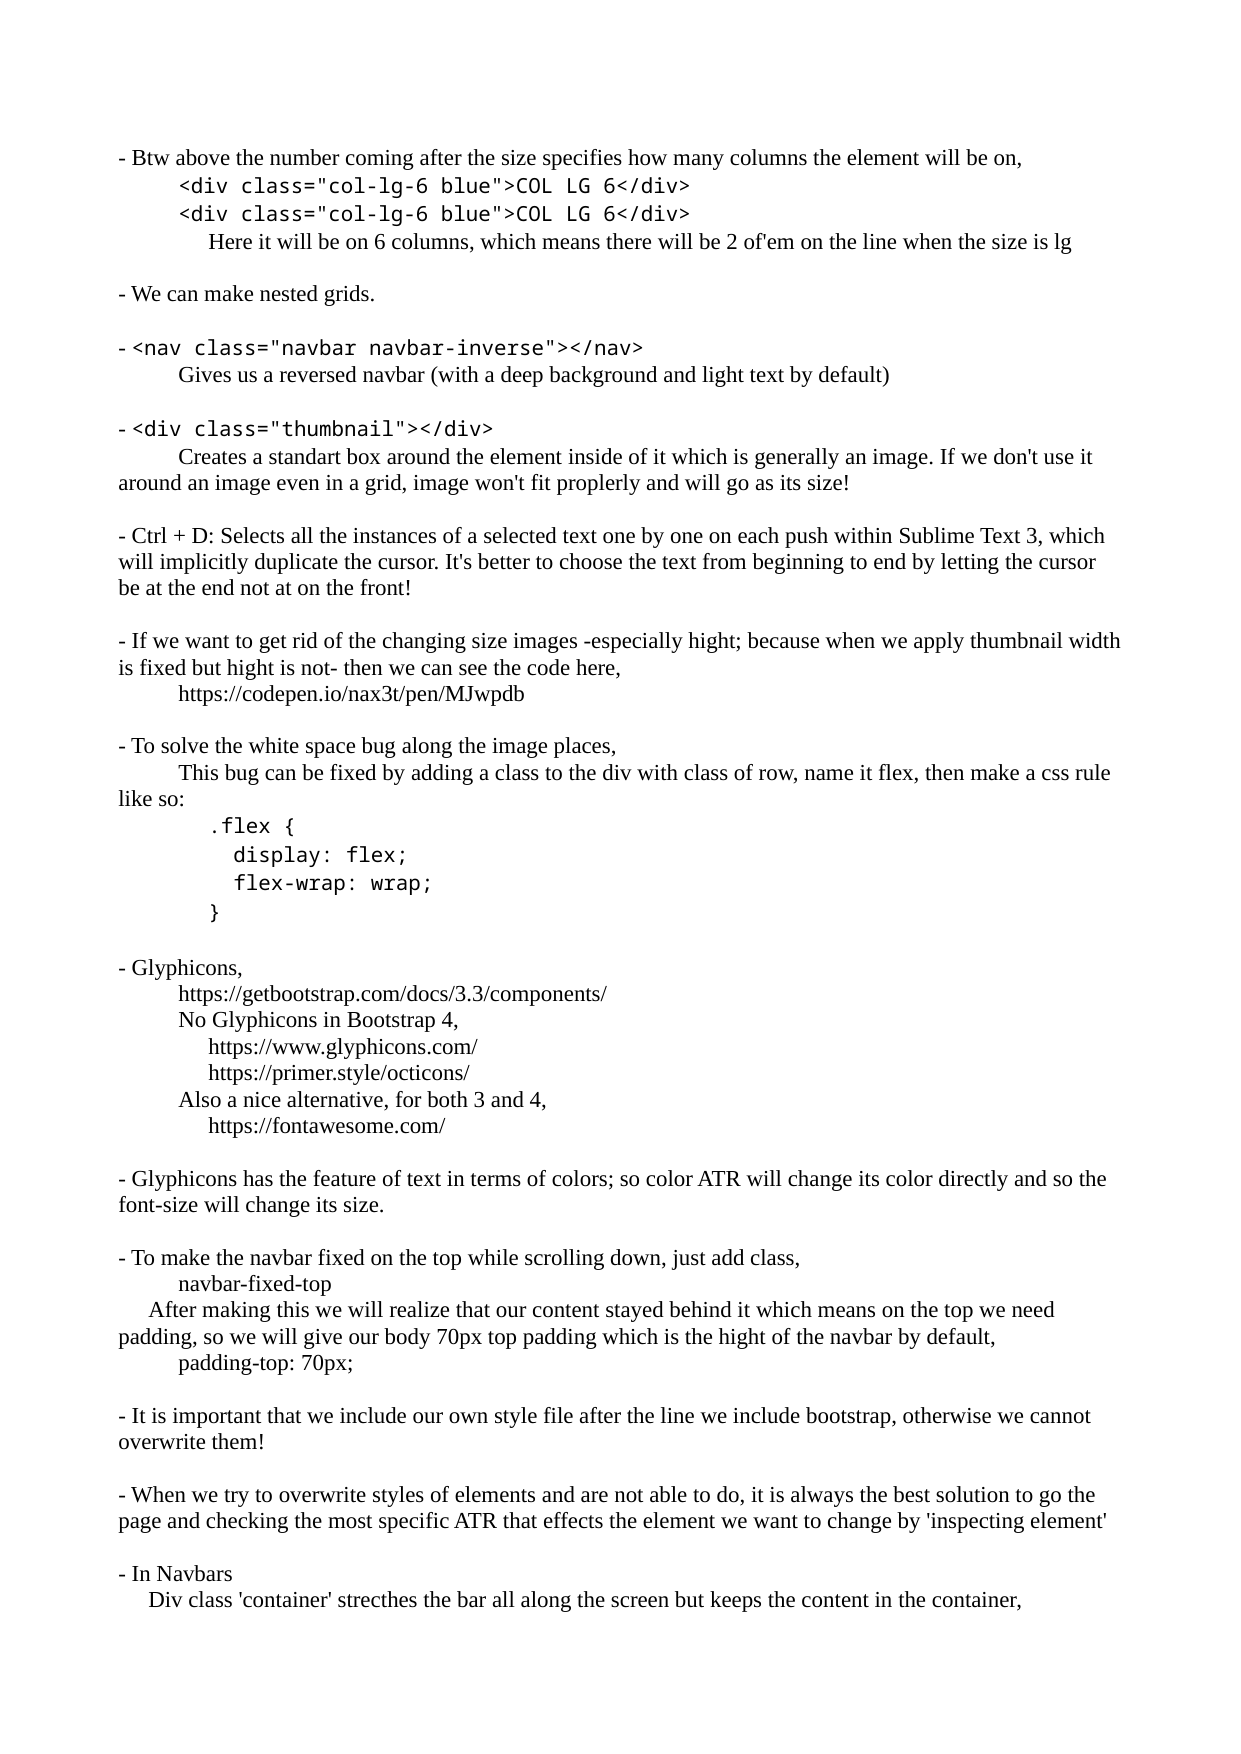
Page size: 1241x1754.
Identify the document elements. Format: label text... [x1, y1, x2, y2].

text - When we try to overwrite styles of elements and are not able to do, it is always the best solution to go the page and checking the most specific ATR that effects the element we want to change by 'inspecting element' [118, 1481, 1122, 1534]
text - We can make nested grids. [118, 280, 1122, 307]
text <div class="col-lg-6 blue">COL LG 6</div> [118, 171, 1122, 199]
text https://fontawesome.com/ [118, 1112, 1122, 1138]
text Gives us a reversed navbar (with a deep background and light text by default) [118, 362, 1122, 388]
text padding-top: 70px; [118, 1349, 1122, 1376]
text No Glyphicons in Bootstrap 4, [118, 1007, 1122, 1033]
text This bug can be fixed by adding a class to the div with class of row, name it flex, then make a css rule like so: [118, 759, 1122, 812]
text - Ctrl + D: Selects all the instances of a selected text one by one on each push within Sublime Text 3, which will implicitly duplicate the cursor. It's better to choose the text from beginning to end by letting the cursor be at the end not at on the front! [118, 522, 1122, 601]
text - If we want to get rid of the changing size images -especially hight; because when we apply thumbnail width is fixed but hight is not- then we can see the code here, [118, 627, 1122, 680]
text Div class 'container' strecthes the bar all along the screen but keeps the content in the container, [118, 1586, 1122, 1613]
text After making this we will realize that our content stayed behind it which means on the top we need padding, so we will give our body 70px top padding which is the hight of the navbar by default, [118, 1296, 1122, 1349]
text - <nav class="navbar navbar-inverse"></nav> [118, 333, 1122, 362]
text - To make the navbar fixed on the top while scrolling down, just add class, [118, 1244, 1122, 1270]
text - <div class="thumbnail"></div> [118, 414, 1122, 443]
text - To solve the white space bug along the image places, [118, 733, 1122, 759]
text https://codepen.io/nax3t/pen/MJwpdb [118, 680, 1122, 706]
text https://primer.style/octicons/ [118, 1059, 1122, 1086]
text Here it will be on 6 columns, which means there will be 2 of'em on the line when the size is lg [118, 228, 1122, 254]
text - Btw above the number coming after the size specifies how many columns the element will be on, [118, 144, 1122, 171]
text Creates a standart box around the element inside of it which is generally an image. If we don't use it around an image even in a grid, image won't fit proplerly and will go as its size! [118, 443, 1122, 495]
text - Glyphicons has the feature of text in terms of colors; so color ATR will change its color directly and so the font-size will change its size. [118, 1165, 1122, 1217]
text .flex { [118, 812, 1122, 840]
text https://www.glyphicons.com/ [118, 1033, 1122, 1059]
text - Glyphicons, [118, 954, 1122, 980]
text <div class="col-lg-6 blue">COL LG 6</div> [118, 199, 1122, 228]
text display: flex; [118, 840, 1122, 868]
text https://getbootstrap.com/docs/3.3/components/ [118, 980, 1122, 1007]
text flex-wrap: wrap; [118, 868, 1122, 897]
text - In Navbars [118, 1560, 1122, 1586]
text Also a nice alternative, for both 3 and 4, [118, 1086, 1122, 1112]
text - It is important that we include our own style file after the line we include bootstrap, otherwise we cannot overwrite them! [118, 1402, 1122, 1454]
text } [118, 897, 1122, 925]
text navbar-fixed-top [118, 1270, 1122, 1296]
